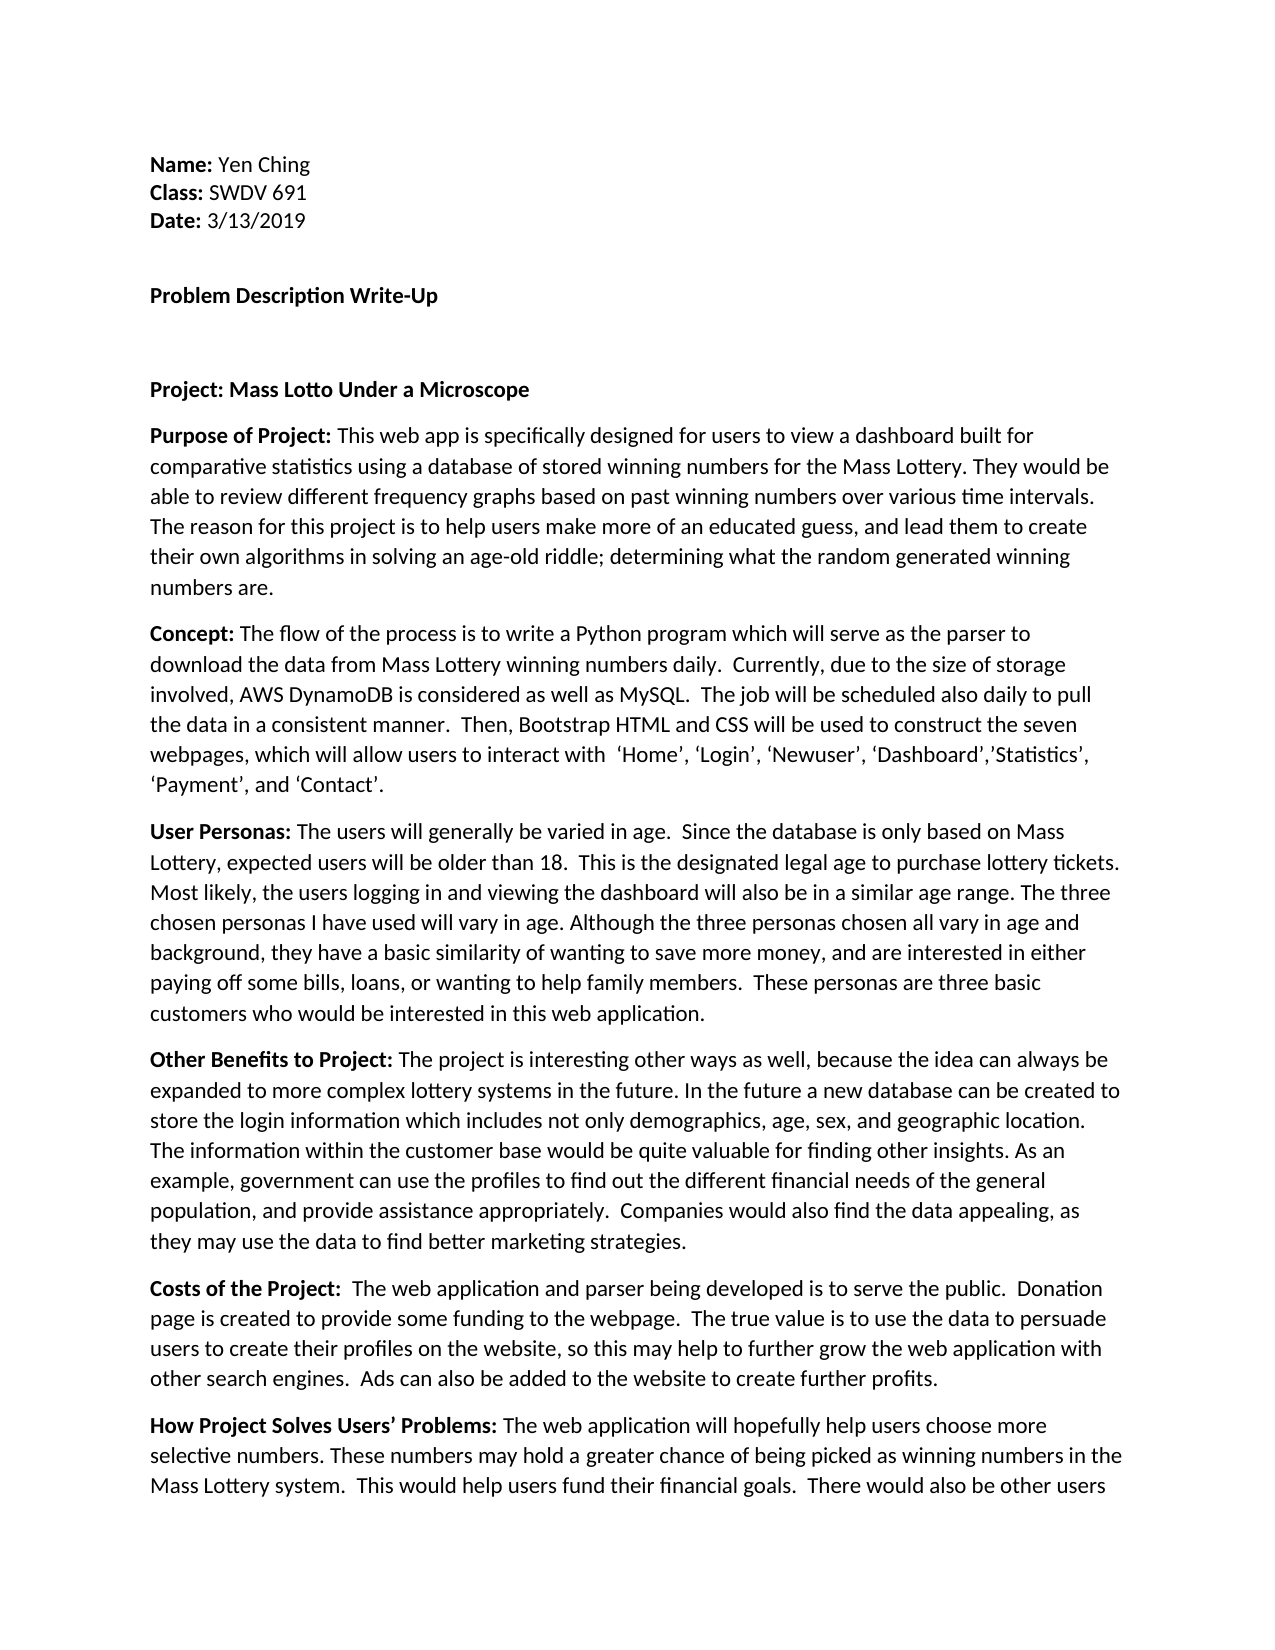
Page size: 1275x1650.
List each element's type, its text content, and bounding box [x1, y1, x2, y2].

text User Personas: The users will generally be varied in age. Since the database is only based on Mass Lottery, expected users will be older than 18. This is the designated legal age to purchase lottery tickets. Most likely, the users logging in and viewing the dashboard will also be in a similar age range. The three chosen personas I have used will vary in age. Although the three personas chosen all vary in age and background, they have a basic similarity of wanting to save more money, and are interested in either paying off some bills, loans, or wanting to help family members. These personas are three basic customers who would be interested in this web application. [150, 817, 1125, 1027]
text Class: SWDV 691 [150, 178, 1125, 206]
text Concept: The flow of the process is to write a Python program which will serve as the parser to download the data from Mass Lottery winning numbers daily. Currently, due to the size of storage involved, AWS DynamoDB is considered as well as MySQL. The job will be scheduled also daily to pull the data in a consistent manner. Then, Bootstrap HTML and CSS will be used to construct the seven webpages, which will allow users to interact with ‘Home’, ‘Login’, ‘Newuser’, ‘Dashboard’,’Statistics’, ‘Payment’, and ‘Contact’. [150, 619, 1125, 798]
text Problem Description Write-Up [150, 281, 1125, 309]
text Costs of the Project: The web application and parser being developed is to serve the public. Donation page is created to provide some funding to the webpage. The true value is to use the data to persuade users to create their profiles on the website, so this may help to further grow the web application with other search engines. Ads can also be added to the website to create further profits. [150, 1274, 1125, 1392]
text How Project Solves Users’ Problems: The web application will hopefully help users choose more selective numbers. These numbers may hold a greater chance of being picked as winning numbers in the Mass Lottery system. This would help users fund their financial goals. There would also be other users [150, 1411, 1125, 1499]
text Name: Yen Ching [150, 150, 1125, 178]
text Project: Mass Lotto Under a Microscope [150, 375, 1125, 403]
text Date: 3/13/2019 [150, 206, 1125, 234]
text Purpose of Project: This web app is specifically designed for users to view a dashboard built for comparative statistics using a database of stored winning numbers for the Mass Lottery. They would be able to review different frequency graphs based on past winning numbers over various time intervals. The reason for this project is to help users make more of an educated guess, and lead them to create their own algorithms in solving an age-old riddle; determining what the random generated winning numbers are. [150, 422, 1125, 601]
text Other Benefits to Project: The project is interesting other ways as well, because the idea can always be expanded to more complex lottery systems in the future. In the future a new database can be created to store the login information which includes not only demographics, age, sex, and geographic location. The information within the customer base would be quite valuable for finding other insights. As an example, government can use the profiles to find out the different financial needs of the general population, and provide assistance appropriately. Companies would also find the data appealing, as they may use the data to find better marketing strategies. [150, 1046, 1125, 1255]
